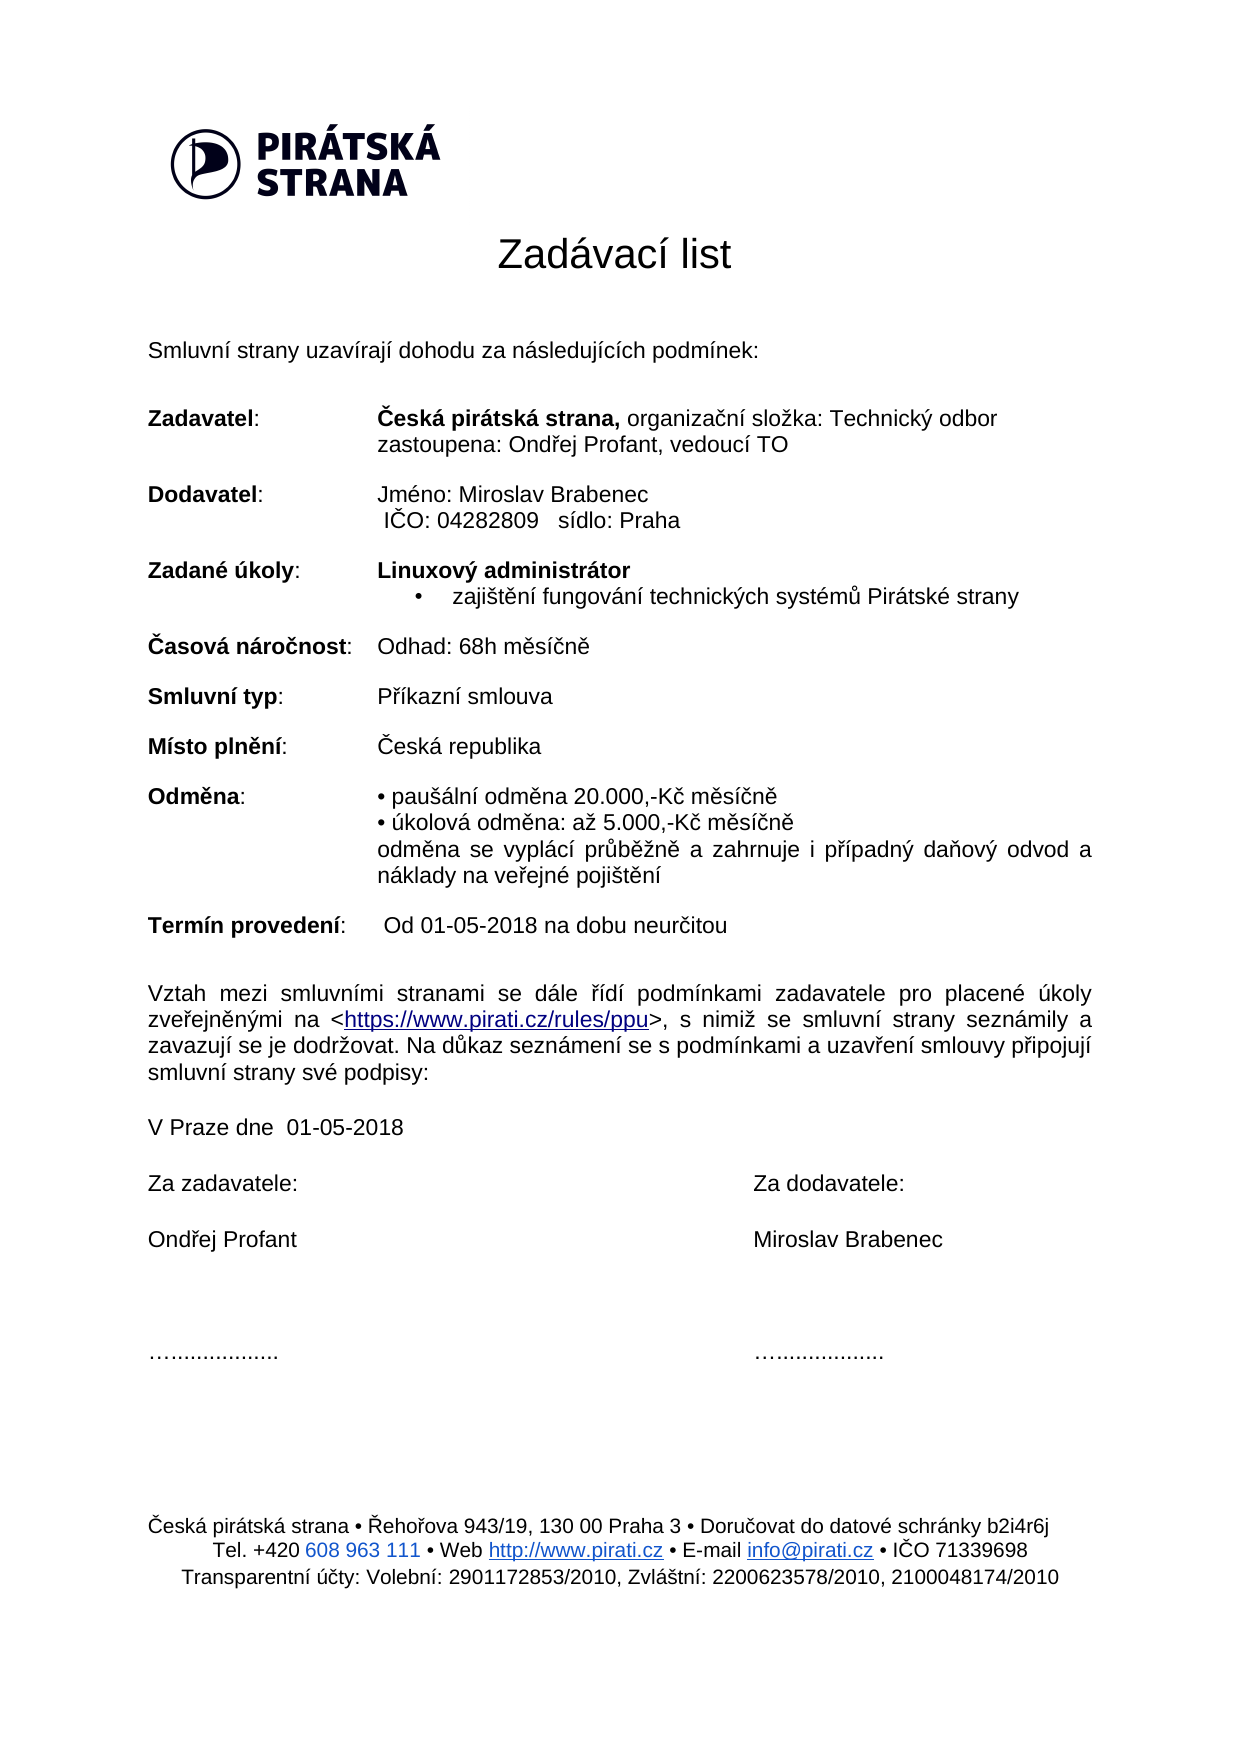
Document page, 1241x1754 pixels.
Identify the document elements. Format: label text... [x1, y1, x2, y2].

text V Praze dne 01-05-2018 [148, 1114, 1093, 1141]
table_cell Místo plnění: [148, 721, 377, 771]
table_cell Odhad: 68h měsíčně [377, 621, 1093, 671]
table_cell Smluvní typ: [148, 671, 377, 721]
table_cell Česká republika [377, 721, 1093, 771]
text Za zadavatele: Za dodavatele: [148, 1170, 1093, 1197]
table_cell Zadané úkoly: [148, 545, 377, 621]
table_cell Příkazní smlouva [377, 671, 1093, 721]
table_cell Termín provedení: [148, 900, 377, 950]
table_header Česká pirátská strana, organizační složka: Technický odbor zastoupena: Ondřej Profant, vedoucí TO [377, 393, 1093, 469]
text Smluvní strany uzavírají dohodu za následujících podmínek: [148, 337, 1093, 363]
text Vztah mezi smluvními stranami se dále řídí podmínkami zadavatele pro placené úkoly zveřejněnými na <https://www.pirati.cz/rules/ppu>, s nimiž se smluvní strany seznámily a zavazují se je dodržovat. Na důkaz seznámení se s podmínkami a uzavření smlouvy připojují smluvní strany své podpisy: [148, 979, 1093, 1085]
table_cell Linuxový administrátor zajištění fungování technických systémů Pirátské strany [377, 545, 1093, 621]
table_cell Jméno: Miroslav Brabenec IČO: 04282809 sídlo: Praha [377, 469, 1093, 545]
picture [142, 103, 470, 226]
table_cell Od 01-05-2018 na dobu neurčitou [377, 900, 1093, 950]
subtitle Zadávací list [148, 230, 1093, 278]
table_cell • paušální odměna 20.000,-Kč měsíčně • úkolová odměna: až 5.000,-Kč měsíčně odměna se vyplácí průběžně a zahrnuje i případný daňový odvod a náklady na veřejné pojištění [377, 771, 1093, 900]
table_header Zadavatel: [148, 393, 377, 469]
table_cell Časová náročnost: [148, 621, 377, 671]
text …................. …................. [148, 1338, 1093, 1364]
table_cell Dodavatel: [148, 469, 377, 545]
table_cell Odměna: [148, 771, 377, 900]
text Ondřej Profant Miroslav Brabenec [148, 1226, 1093, 1252]
